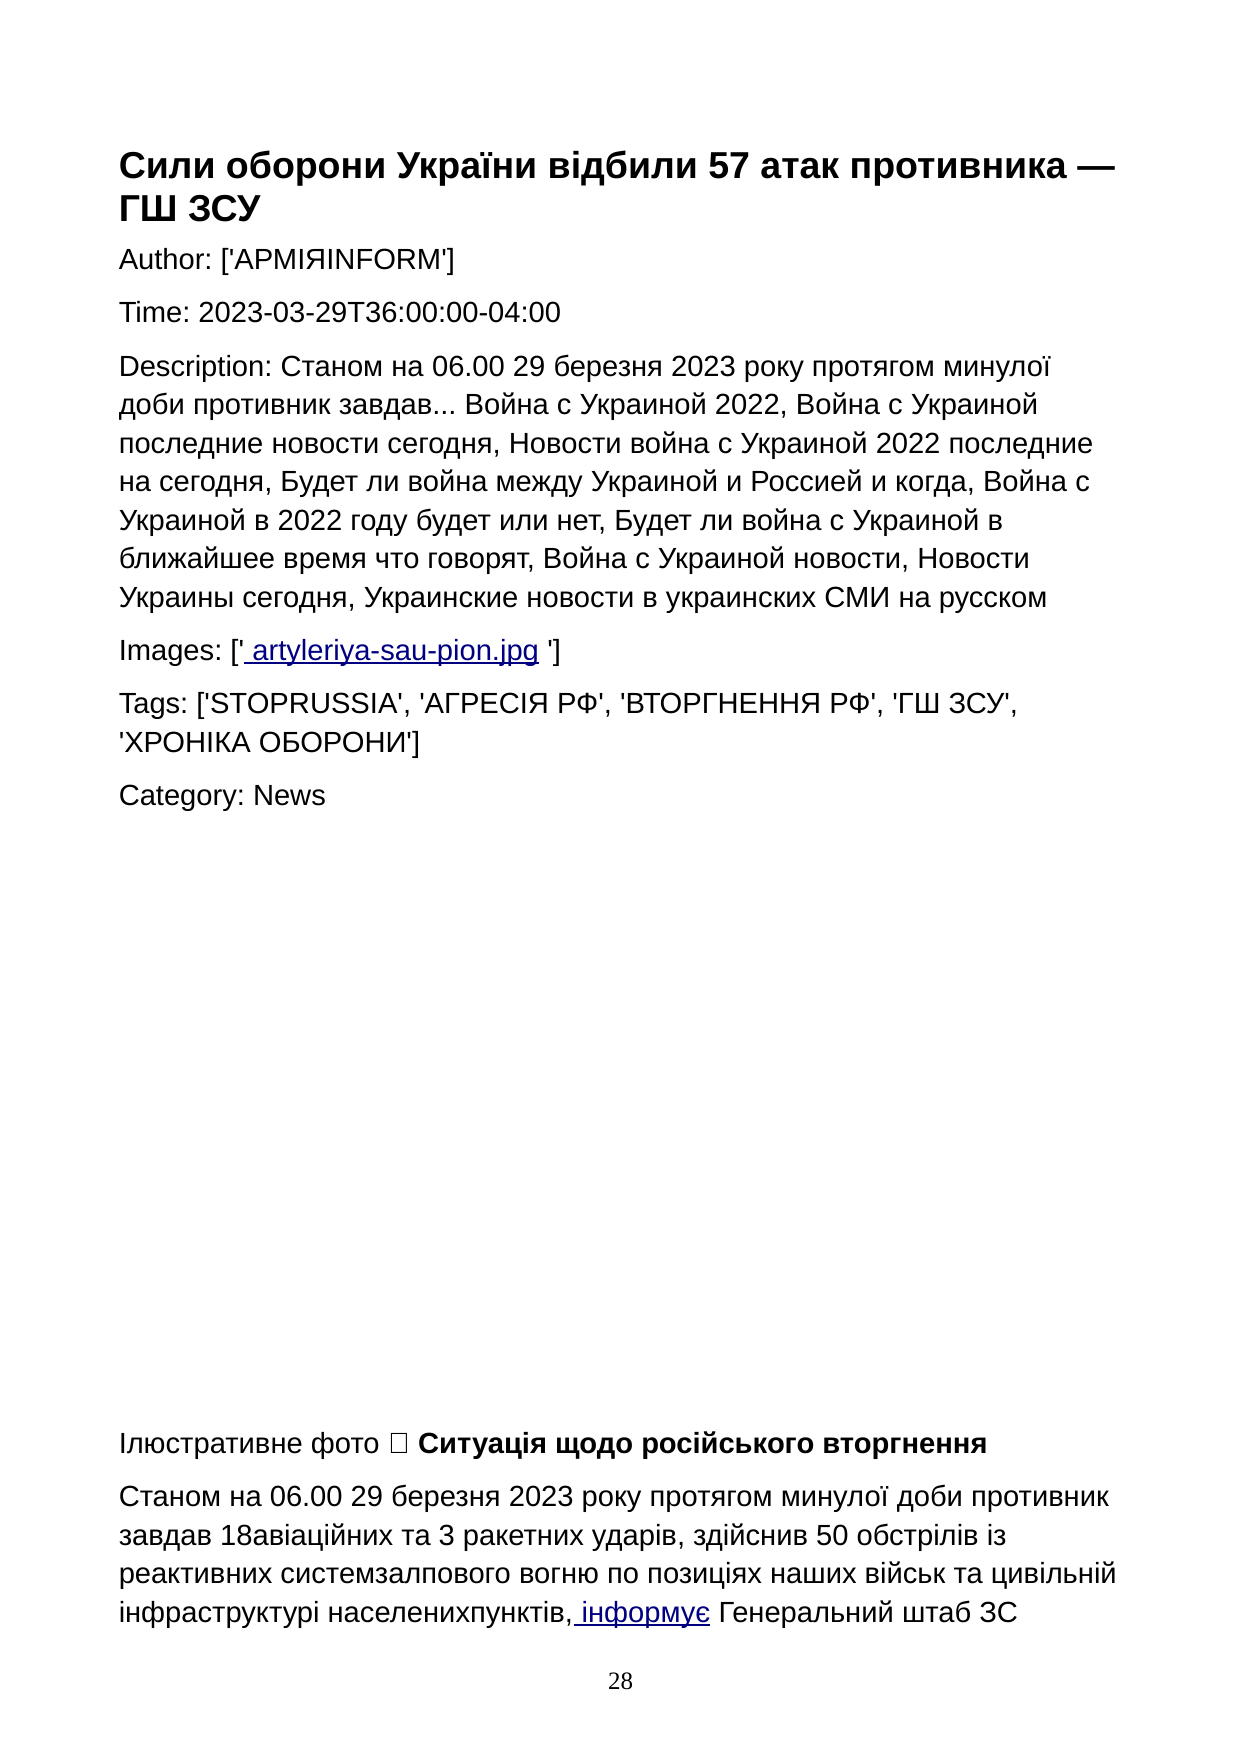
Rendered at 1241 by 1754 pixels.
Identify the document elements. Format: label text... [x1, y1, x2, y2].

subtitle Сили оборони України відбили 57 атак противника — ГШ ЗСУ [118, 143, 1122, 230]
text Cтаном на 06.00 29 березня 2023 року протягом минулої доби противник завдав 18авіаційних та 3 ракетних ударів, здійснив 50 обстрілів із реактивних системзалпового вогню по позиціях наших військ та цивільній інфраструктурі населенихпунктів, інформує Генеральний штаб ЗС [118, 1479, 1122, 1628]
text Ілюстративне фото 🔥 Ситуація щодо російського вторгнення [118, 831, 1122, 1460]
text Tags: ['STOPRUSSIA', 'АГРЕСІЯ РФ', 'ВТОРГНЕННЯ РФ', 'ГШ ЗСУ', 'ХРОНІКА ОБОРОНИ'] [118, 686, 1122, 758]
text Time: 2023-03-29T36:00:00-04:00 [118, 295, 1122, 329]
text Category: News [118, 778, 1122, 811]
text Images: [' artyleriya-sau-pion.jpg '] [118, 633, 1122, 666]
text Description: Cтаном на 06.00 29 березня 2023 року протягом минулої доби противник завдав... Война с Украиной 2022, Война с Украиной последние новости сегодня, Новости война с Украиной 2022 последние на сегодня, Будет ли война между Украиной и Россией и когда, Война с Украиной в 2022 году будет или нет, Будет ли война с Украиной в ближайшее время что говорят, Война с Украиной новости, Новости Украины сегодня, Украинские новости в украинских СМИ на русском [118, 348, 1122, 613]
text Author: ['АРМІЯINFORM'] [118, 242, 1122, 276]
